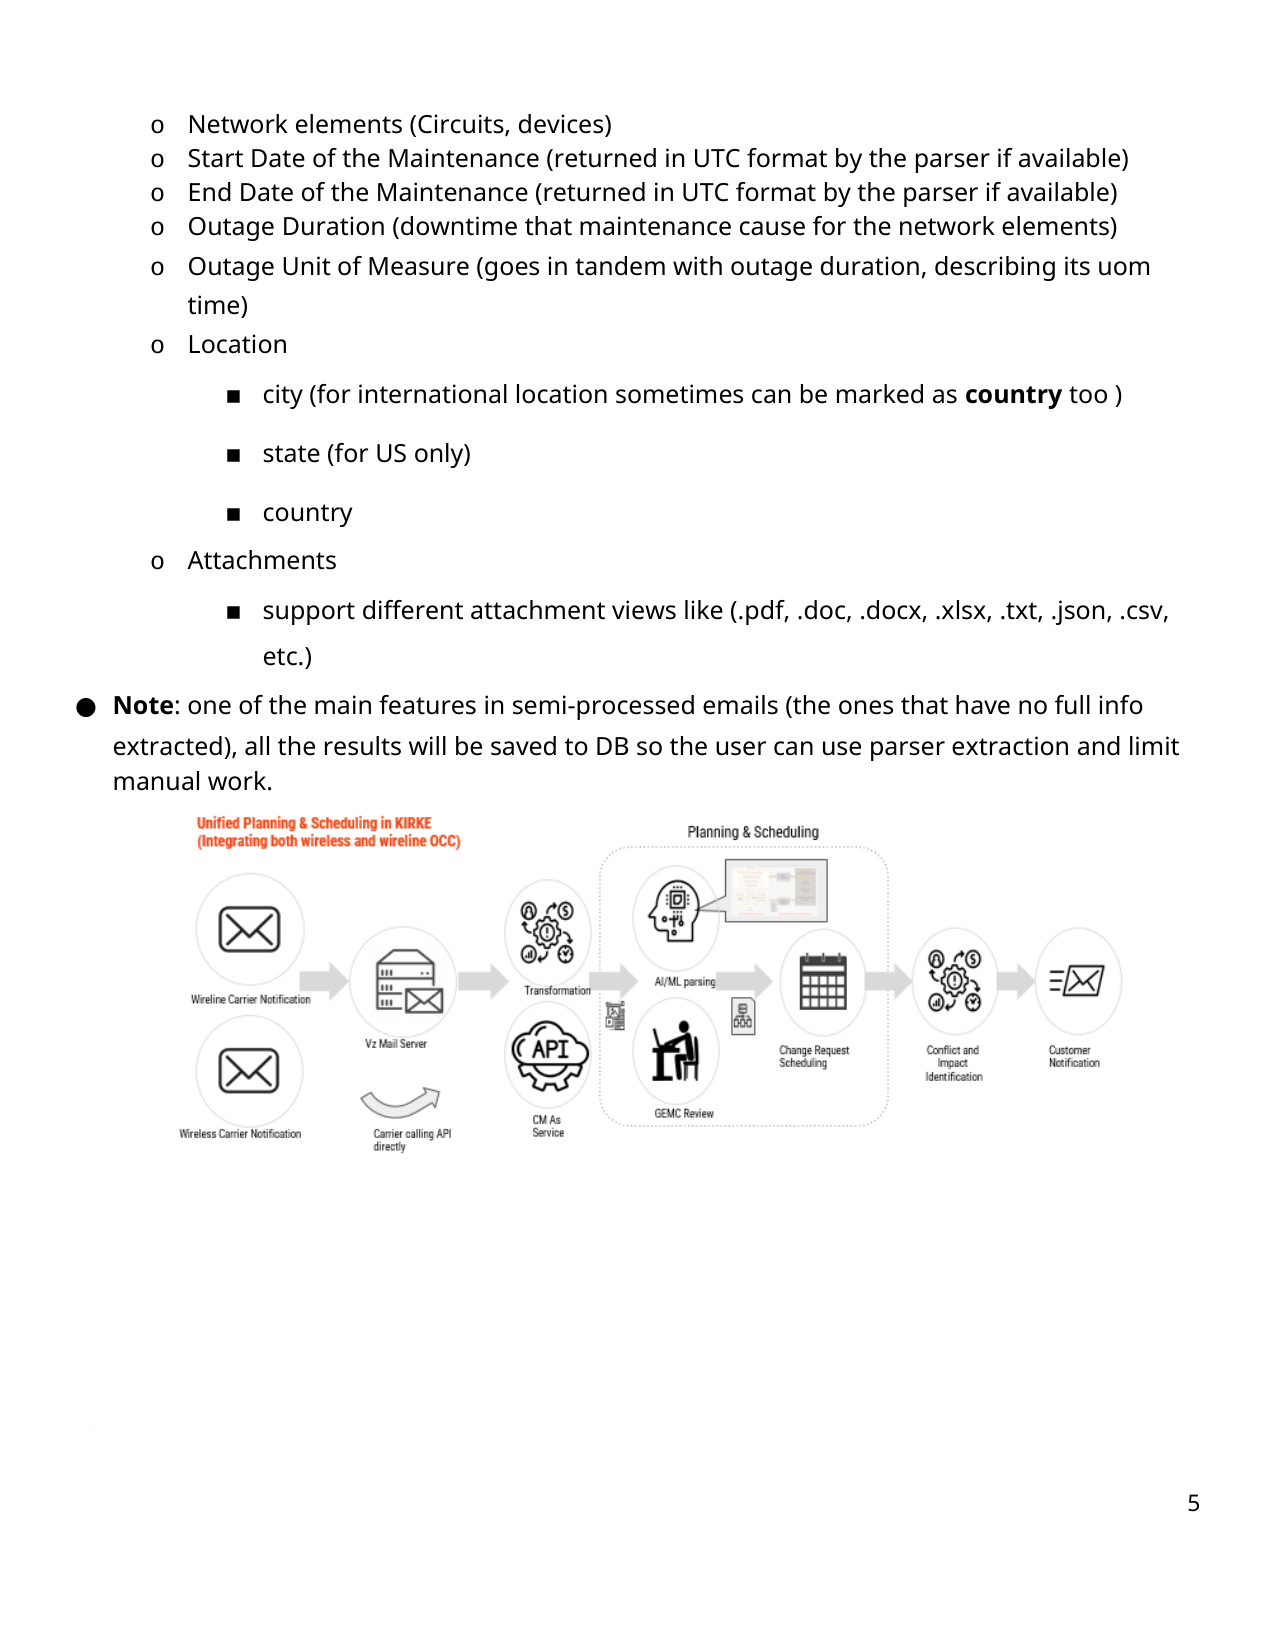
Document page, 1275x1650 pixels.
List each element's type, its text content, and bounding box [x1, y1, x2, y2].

list Outage Duration (downtime that maintenance cause for the network elements) [150, 209, 1200, 243]
list country [225, 484, 1200, 535]
list city (for international location sometimes can be marked as country too ) [225, 366, 1200, 418]
list Start Date of the Maintenance (returned in UTC format by the parser if available) [150, 141, 1200, 175]
list Network elements (Circuits, devices) [150, 106, 1200, 141]
list Note: one of the main features in semi-processed emails (the ones that have no full info extracted), all the results will be saved to DB so the user can use parser extraction and limit manual work. [75, 678, 1200, 797]
list state (for US only) [225, 425, 1200, 476]
list support different attachment views like (.pdf, .doc, .docx, .xlsx, .txt, .json, .csv, etc.) [225, 582, 1200, 673]
list Location [150, 327, 1200, 361]
picture [169, 797, 1144, 1171]
list Outage Unit of Measure (goes in tandem with outage duration, describing its uom time) [150, 248, 1200, 322]
list End Date of the Maintenance (returned in UTC format by the parser if available) [150, 175, 1200, 209]
list Attachments [150, 543, 1200, 577]
